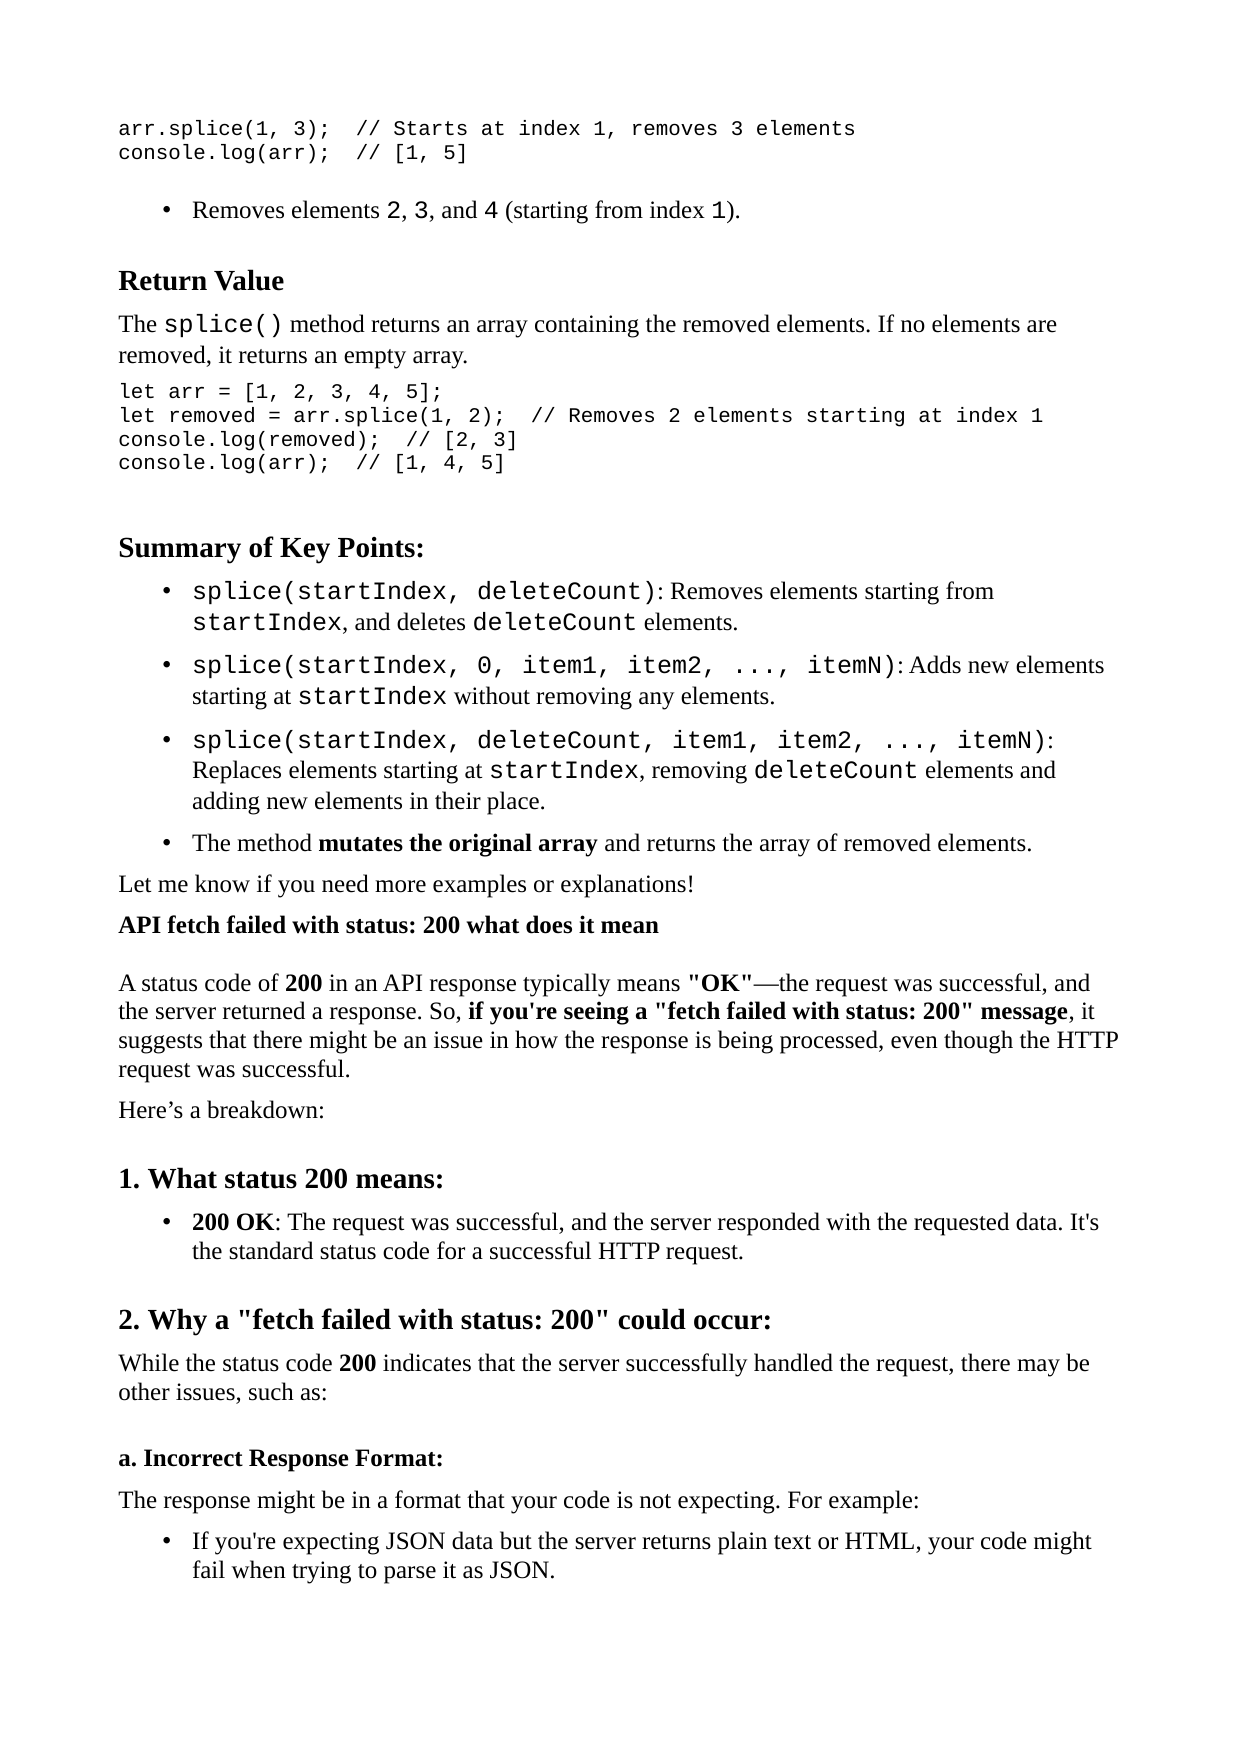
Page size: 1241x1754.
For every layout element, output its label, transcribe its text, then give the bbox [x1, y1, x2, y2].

subtitle Return Value [118, 263, 1122, 297]
list Removes elements 2, 3, and 4 (starting from index 1). [162, 195, 1122, 226]
text A status code of 200 in an API response typically means "OK"—the request was successful, and the server returned a response. So, if you're seeing a "fetch failed with status: 200" message, it suggests that there might be an issue in how the response is being processed, even though the HTTP request was successful. [118, 968, 1122, 1083]
subtitle a. Incorrect Response Format: [118, 1443, 1122, 1472]
list 200 OK: The request was successful, and the server responded with the requested data. It's the standard status code for a successful HTTP request. [162, 1207, 1122, 1265]
subtitle Summary of Key Points: [118, 530, 1122, 564]
text The splice() method returns an array containing the removed elements. If no elements are removed, it returns an empty array. [118, 309, 1122, 369]
text Here’s a breakdown: [118, 1095, 1122, 1124]
text let arr = [1, 2, 3, 4, 5]; [118, 381, 1122, 405]
list splice(startIndex, deleteCount): Removes elements starting from startIndex, and deletes deleteCount elements. [162, 576, 1122, 638]
text Let me know if you need more examples or explanations! [118, 869, 1122, 898]
subtitle 2. Why a "fetch failed with status: 200" could occur: [118, 1302, 1122, 1336]
text API fetch failed with status: 200 what does it mean [118, 910, 1122, 939]
list The method mutates the original array and returns the array of removed elements. [162, 828, 1122, 856]
text console.log(arr); // [1, 5] [118, 142, 1122, 165]
text let removed = arr.splice(1, 2); // Removes 2 elements starting at index 1 [118, 405, 1122, 429]
list splice(startIndex, 0, item1, item2, ..., itemN): Adds new elements starting at startIndex without removing any elements. [162, 651, 1122, 712]
text arr.splice(1, 3); // Starts at index 1, removes 3 elements [118, 118, 1122, 142]
text The response might be in a format that your code is not expecting. For example: [118, 1485, 1122, 1513]
list If you're expecting JSON data but the server returns plain text or HTML, your code might fail when trying to parse it as JSON. [162, 1526, 1122, 1583]
list splice(startIndex, deleteCount, item1, item2, ..., itemN): Replaces elements starting at startIndex, removing deleteCount elements and adding new elements in their place. [162, 725, 1122, 815]
subtitle 1. What status 200 means: [118, 1161, 1122, 1195]
text console.log(arr); // [1, 4, 5] [118, 452, 1122, 476]
text While the status code 200 indicates that the server successfully handled the request, there may be other issues, such as: [118, 1348, 1122, 1406]
text console.log(removed); // [2, 3] [118, 429, 1122, 452]
